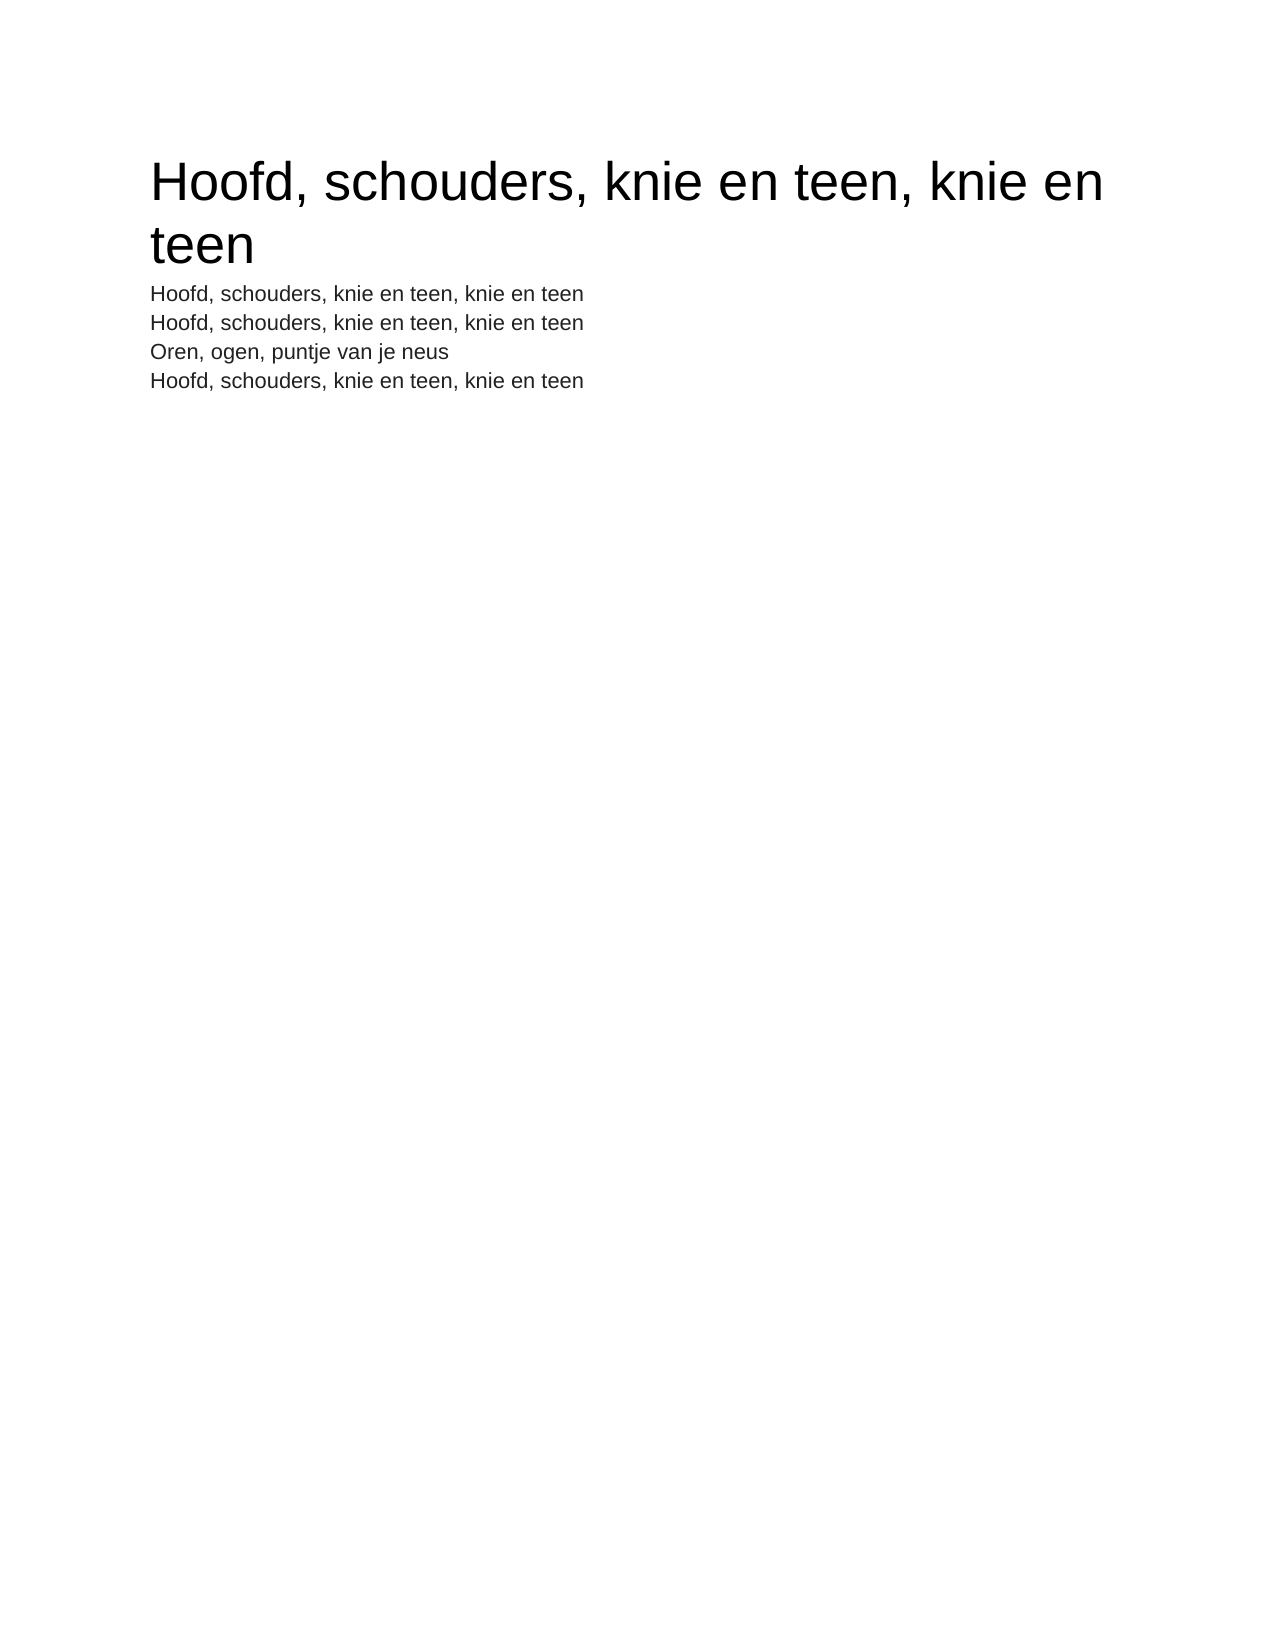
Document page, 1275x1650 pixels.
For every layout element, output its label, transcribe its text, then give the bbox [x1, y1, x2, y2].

text Hoofd, schouders, knie en teen, knie en teen [150, 310, 1125, 335]
text Hoofd, schouders, knie en teen, knie en teen [150, 368, 1125, 393]
text Hoofd, schouders, knie en teen, knie en teen [150, 281, 1125, 306]
text Oren, ogen, puntje van je neus [150, 339, 1125, 364]
title Hoofd, schouders, knie en teen, knie en teen [150, 150, 1125, 274]
